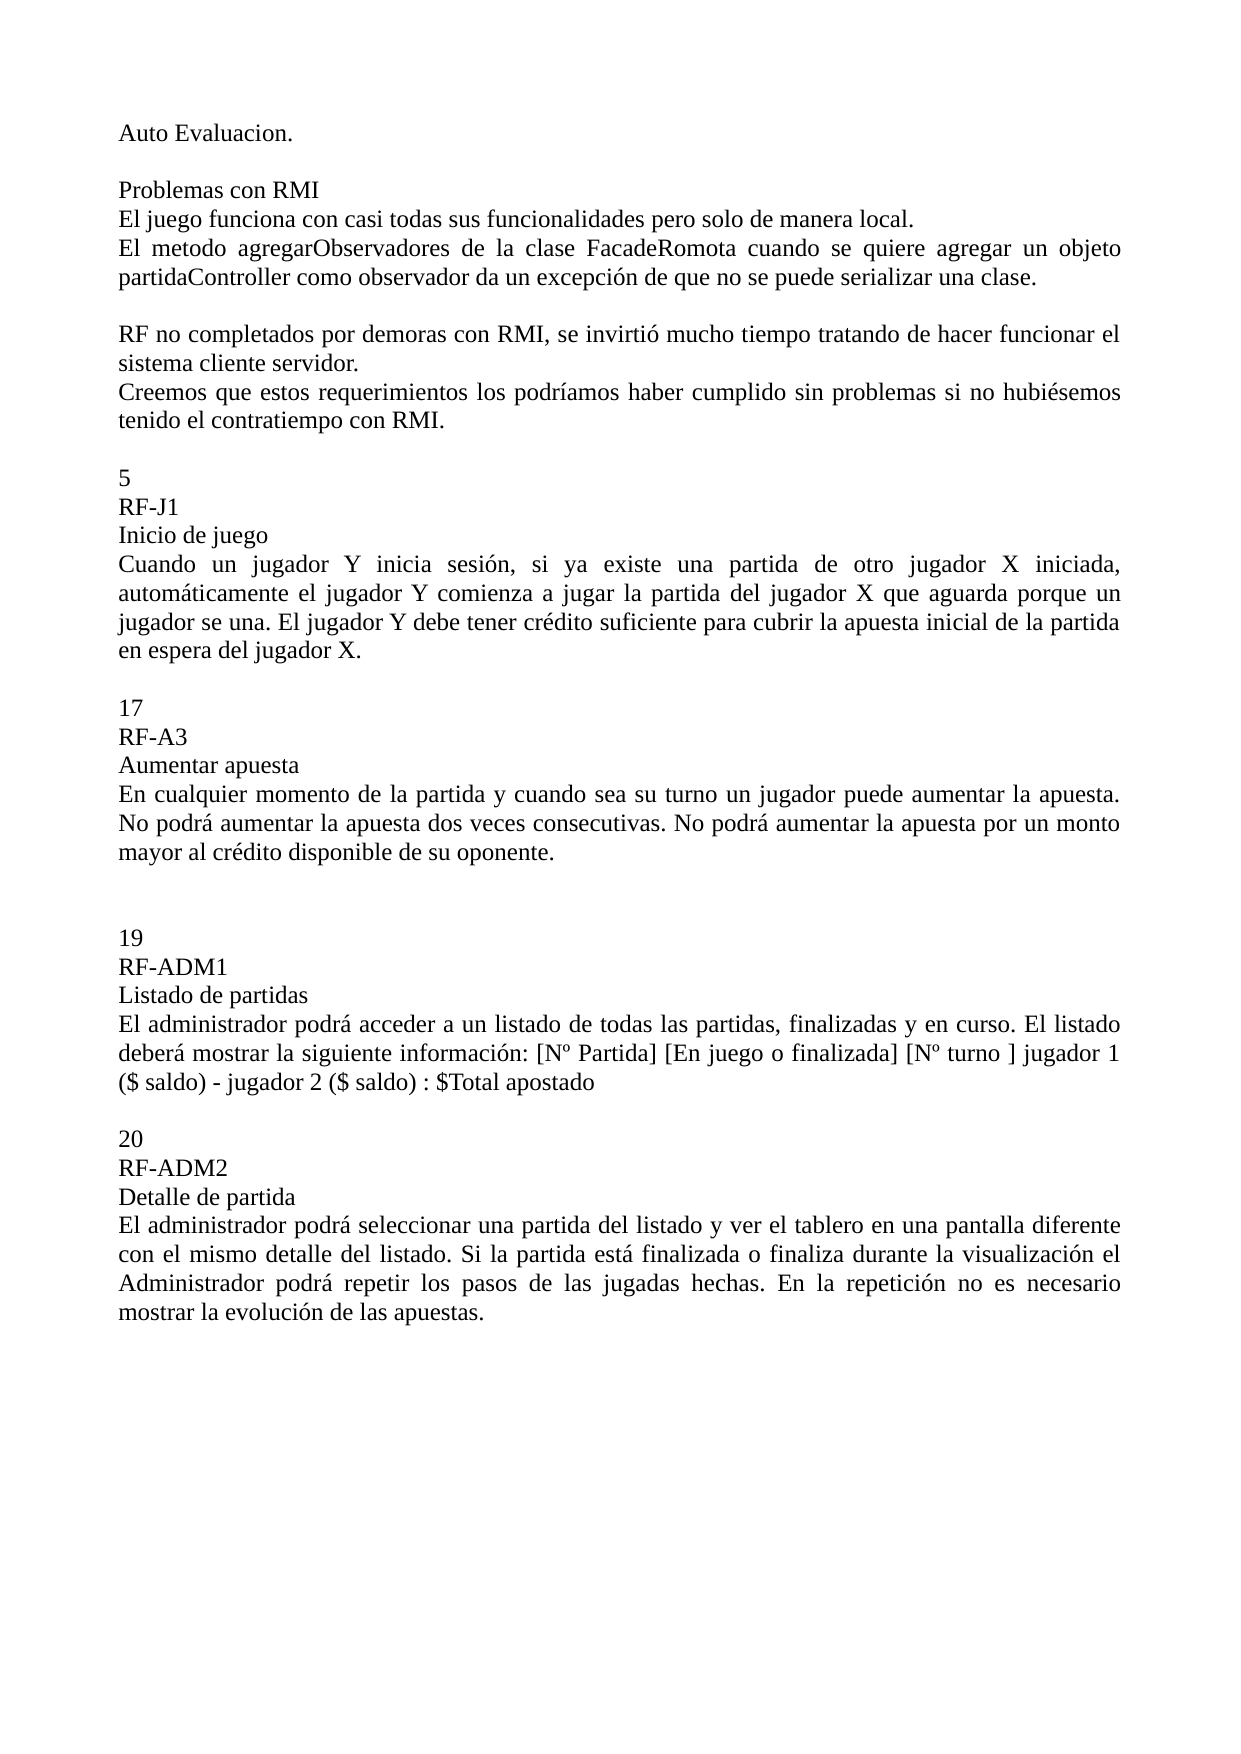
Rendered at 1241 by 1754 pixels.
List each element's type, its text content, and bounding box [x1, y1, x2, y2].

text El juego funciona con casi todas sus funcionalidades pero solo de manera local. [118, 204, 1122, 233]
text Aumentar apuesta [118, 751, 1122, 779]
text Auto Evaluacion. [118, 118, 1122, 147]
text En cualquier momento de la partida y cuando sea su turno un jugador puede aumentar la apuesta. No podrá aumentar la apuesta dos veces consecutivas. No podrá aumentar la apuesta por un monto mayor al crédito disponible de su oponente. [118, 779, 1122, 866]
text RF no completados por demoras con RMI, se invirtió mucho tiempo tratando de hacer funcionar el sistema cliente servidor. [118, 319, 1122, 377]
text RF-ADM2 [118, 1153, 1122, 1182]
text 17 [118, 693, 1122, 722]
text Problemas con RMI [118, 176, 1122, 204]
text 20 [118, 1124, 1122, 1153]
text Creemos que estos requerimientos los podríamos haber cumplido sin problemas si no hubiésemos tenido el contratiempo con RMI. [118, 377, 1122, 434]
text Listado de partidas [118, 981, 1122, 1009]
text RF-ADM1 [118, 952, 1122, 981]
text RF-J1 [118, 492, 1122, 521]
text RF-A3 [118, 722, 1122, 751]
text Inicio de juego [118, 521, 1122, 549]
text El administrador podrá seleccionar una partida del listado y ver el tablero en una pantalla diferente con el mismo detalle del listado. Si la partida está finalizada o finaliza durante la visualización el Administrador podrá repetir los pasos de las jugadas hechas. En la repetición no es necesario mostrar la evolución de las apuestas. [118, 1211, 1122, 1326]
text 19 [118, 923, 1122, 952]
text 5 [118, 463, 1122, 492]
text El metodo agregarObservadores de la clase FacadeRomota cuando se quiere agregar un objeto partidaController como observador da un excepción de que no se puede serializar una clase. [118, 233, 1122, 291]
text Detalle de partida [118, 1182, 1122, 1211]
text Cuando un jugador Y inicia sesión, si ya existe una partida de otro jugador X iniciada, automáticamente el jugador Y comienza a jugar la partida del jugador X que aguarda porque un jugador se una. El jugador Y debe tener crédito suficiente para cubrir la apuesta inicial de la partida en espera del jugador X. [118, 549, 1122, 664]
text El administrador podrá acceder a un listado de todas las partidas, finalizadas y en curso. El listado deberá mostrar la siguiente información: [Nº Partida] [En juego o finalizada] [Nº turno ] jugador 1 ($ saldo) - jugador 2 ($ saldo) : $Total apostado [118, 1009, 1122, 1096]
